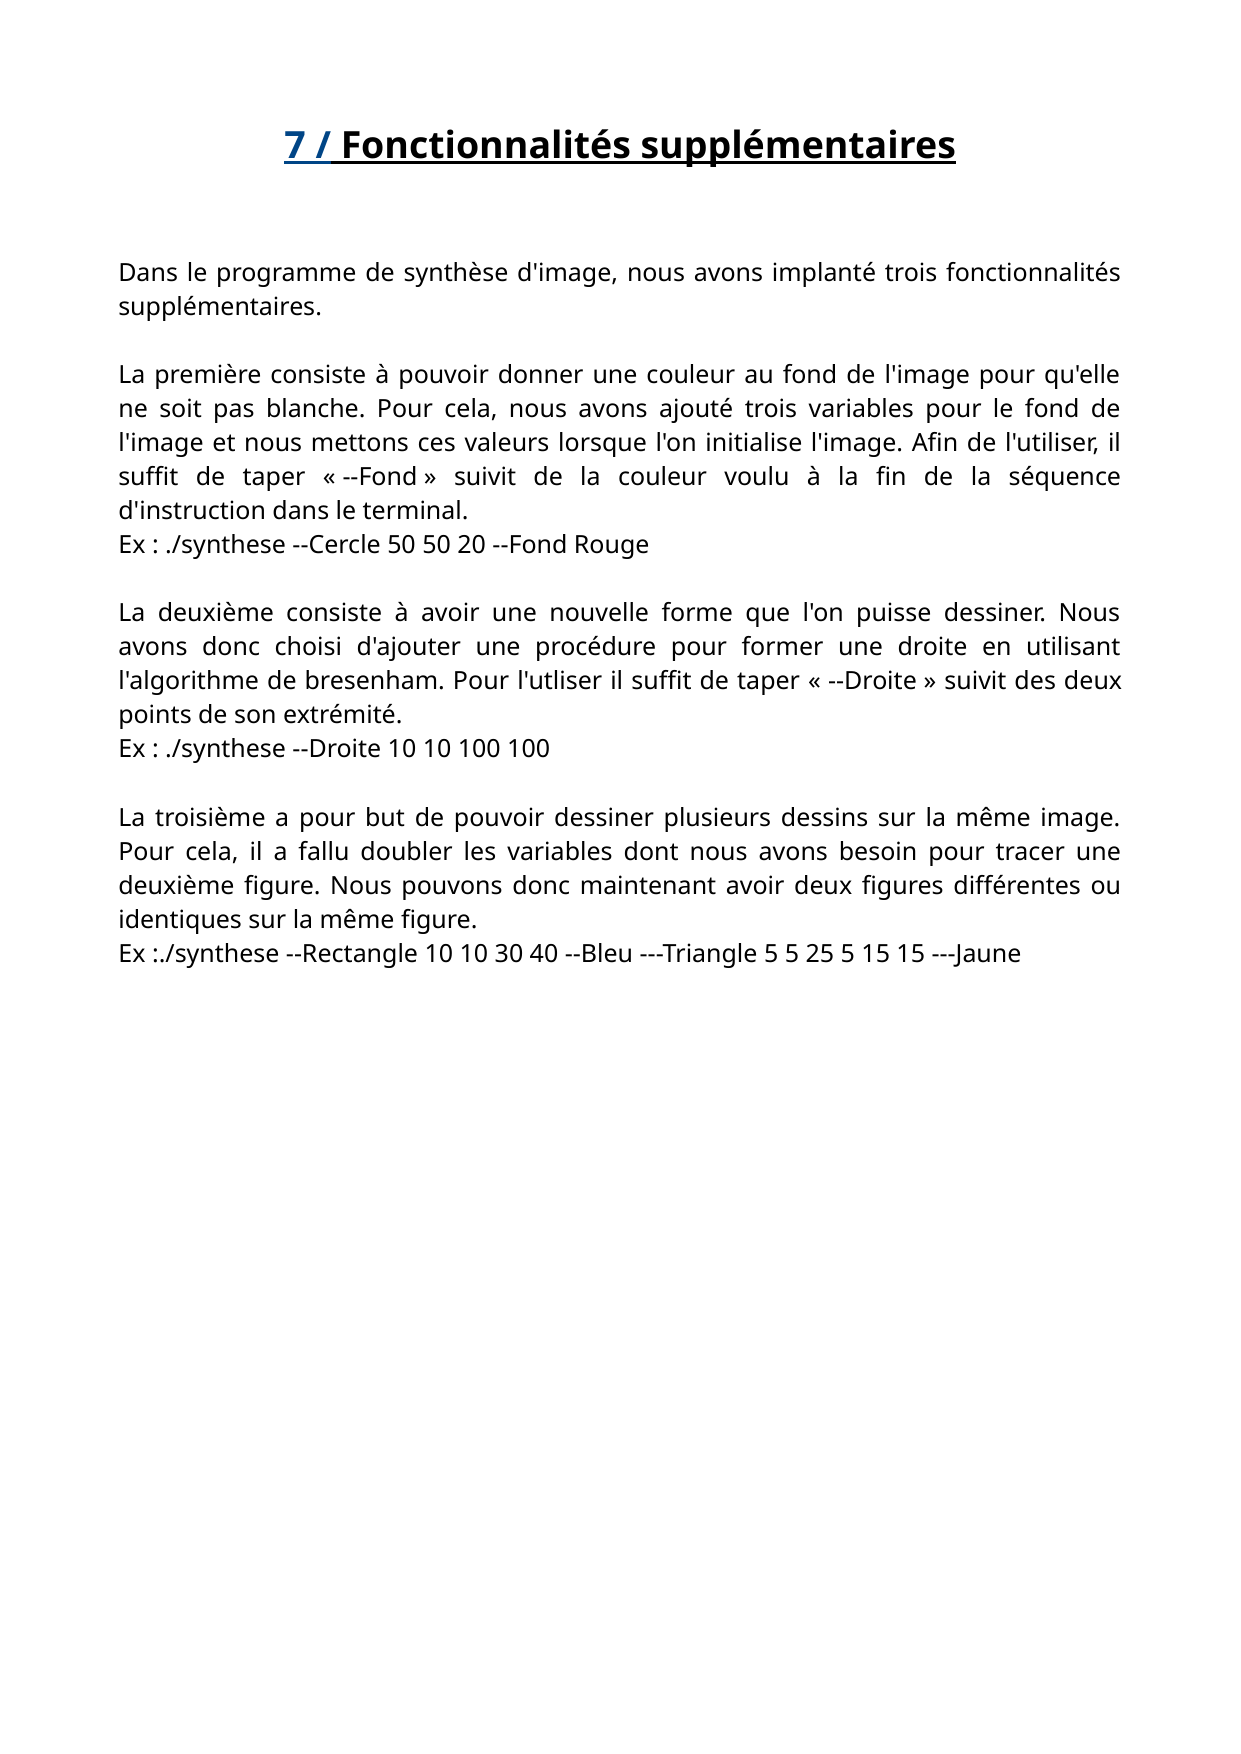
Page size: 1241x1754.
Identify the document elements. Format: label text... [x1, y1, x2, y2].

text La deuxième consiste à avoir une nouvelle forme que l'on puisse dessiner. Nous avons donc choisi d'ajouter une procédure pour former une droite en utilisant l'algorithme de bresenham. Pour l'utliser il suffit de taper « --Droite » suivit des deux points de son extrémité. [118, 595, 1122, 731]
text Ex : ./synthese --Cercle 50 50 20 --Fond Rouge [118, 527, 1122, 561]
text Ex : ./synthese --Droite 10 10 100 100 [118, 731, 1122, 765]
text La troisième a pour but de pouvoir dessiner plusieurs dessins sur la même image. Pour cela, il a fallu doubler les variables dont nous avons besoin pour tracer une deuxième figure. Nous pouvons donc maintenant avoir deux figures différentes ou identiques sur la même figure. [118, 799, 1122, 936]
text Dans le programme de synthèse d'image, nous avons implanté trois fonctionnalités supplémentaires. [118, 254, 1122, 322]
text La première consiste à pouvoir donner une couleur au fond de l'image pour qu'elle ne soit pas blanche. Pour cela, nous avons ajouté trois variables pour le fond de l'image et nous mettons ces valeurs lorsque l'on initialise l'image. Afin de l'utiliser, il suffit de taper « --Fond » suivit de la couleur voulu à la fin de la séquence d'instruction dans le terminal. [118, 356, 1122, 527]
text Ex :./synthese --Rectangle 10 10 30 40 --Bleu ---Triangle 5 5 25 5 15 15 ---Jaune [118, 936, 1122, 969]
text 7 / Fonctionnalités supplémentaires [118, 118, 1122, 169]
